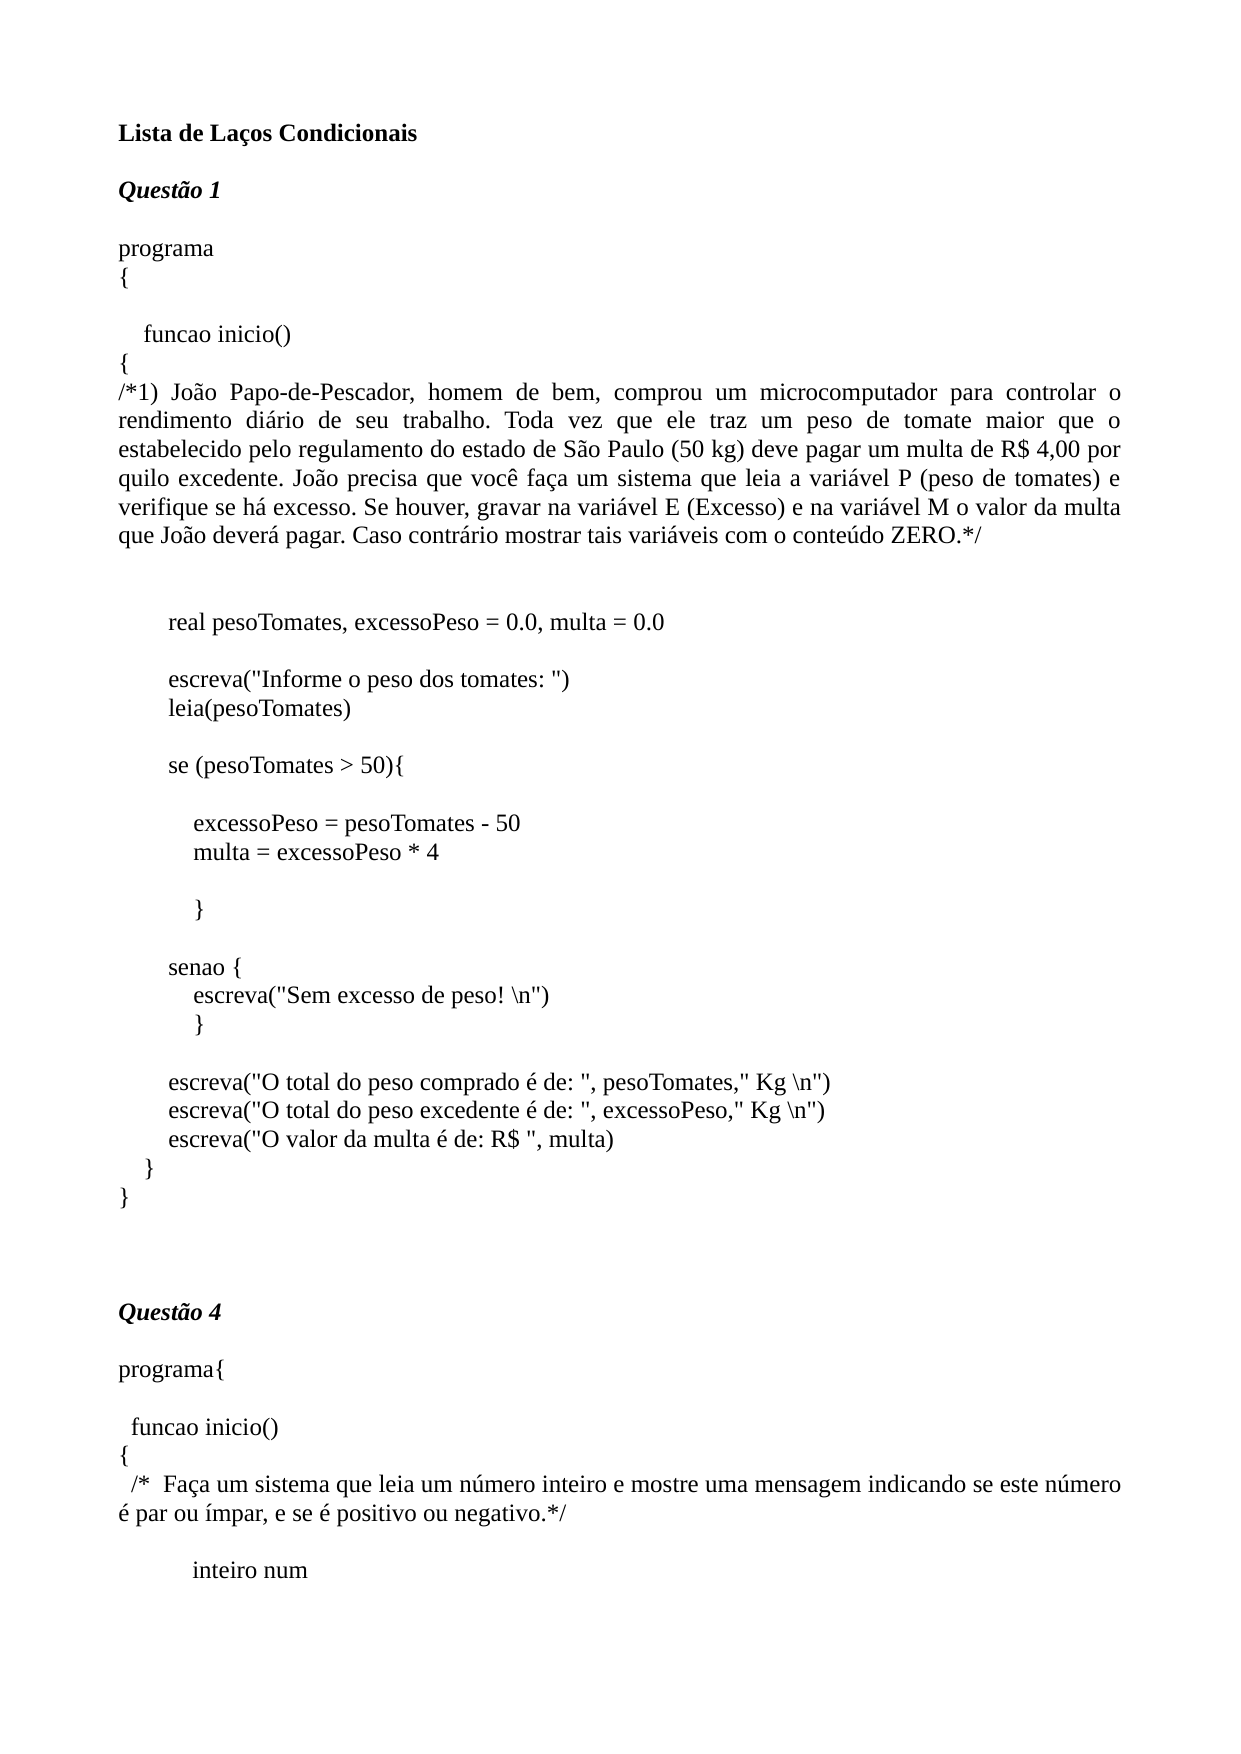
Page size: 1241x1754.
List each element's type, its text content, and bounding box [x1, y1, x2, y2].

text /* Faça um sistema que leia um número inteiro e mostre uma mensagem indicando se este número é par ou ímpar, e se é positivo ou negativo.*/ [118, 1469, 1122, 1527]
text funcao inicio() [118, 1412, 1122, 1441]
text programa{ [118, 1354, 1122, 1383]
text { [118, 1441, 1122, 1469]
text programa { funcao inicio() { [118, 233, 1122, 377]
text Lista de Laços Condicionais [118, 118, 1122, 147]
text Questão 4 [118, 1297, 1122, 1326]
text inteiro num [118, 1556, 1122, 1584]
text real pesoTomates, excessoPeso = 0.0, multa = 0.0 escreva("Informe o peso dos tomates: ") leia(pesoTomates) se (pesoTomates > 50){ excessoPeso = pesoTomates - 50 multa = excessoPeso * 4 } senao { escreva("Sem excesso de peso! \n") } escreva("O total do peso comprado é de: ", pesoTomates," Kg \n") escreva("O total do peso excedente é de: ", excessoPeso," Kg \n") escreva("O valor da multa é de: R$ ", multa) } } [118, 549, 1122, 1211]
text /*1) João Papo-de-Pescador, homem de bem, comprou um microcomputador para controlar o rendimento diário de seu trabalho. Toda vez que ele traz um peso de tomate maior que o estabelecido pelo regulamento do estado de São Paulo (50 kg) deve pagar um multa de R$ 4,00 por quilo excedente. João precisa que você faça um sistema que leia a variável P (peso de tomates) e verifique se há excesso. Se houver, gravar na variável E (Excesso) e na variável M o valor da multa que João deverá pagar. Caso contrário mostrar tais variáveis com o conteúdo ZERO.*/ [118, 377, 1122, 549]
text Questão 1 [118, 176, 1122, 204]
